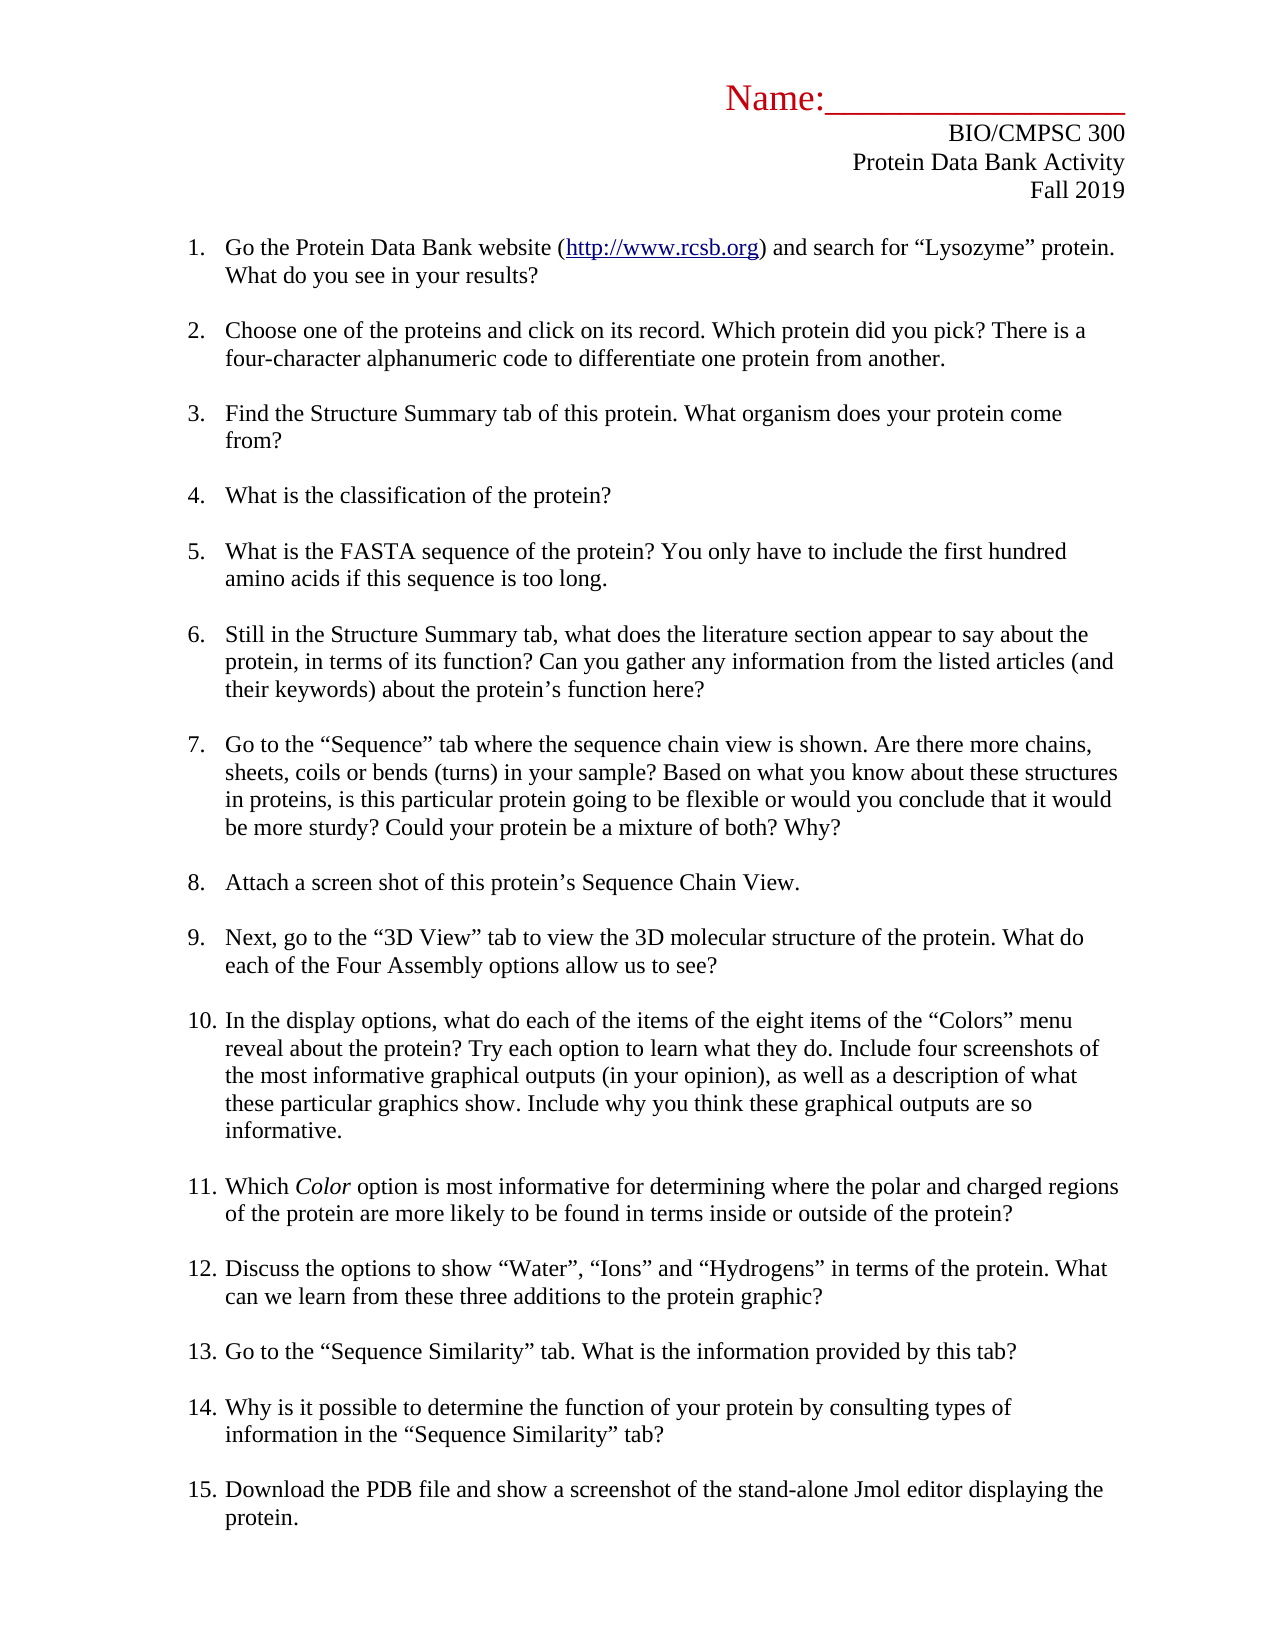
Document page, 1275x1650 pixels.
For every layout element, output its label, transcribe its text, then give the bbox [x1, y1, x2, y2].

text Name:________________ [150, 75, 1125, 118]
list Download the PDB file and show a screenshot of the stand-alone Jmol editor displaying the protein. [187, 1475, 1125, 1531]
text Protein Data Bank Activity [150, 147, 1125, 176]
list Choose one of the proteins and click on its record. Which protein did you pick? There is a four-character alphanumeric code to differentiate one protein from another. [187, 316, 1125, 371]
list Why is it possible to determine the function of your protein by consulting types of information in the “Sequence Similarity” tab? [187, 1392, 1125, 1448]
list Which Color option is most informative for determining where the polar and charged regions of the protein are more likely to be found in terms inside or outside of the protein? [187, 1172, 1125, 1227]
list Discuss the options to show “Water”, “Ions” and “Hydrogens” in terms of the protein. What can we learn from these three additions to the protein graphic? [187, 1254, 1125, 1310]
list Attach a screen shot of this protein’s Sequence Chain View. [187, 868, 1125, 896]
list What is the FASTA sequence of the protein? You only have to include the first hundred amino acids if this sequence is too long. [187, 537, 1125, 592]
list Go to the “Sequence Similarity” tab. What is the information provided by this tab? [187, 1337, 1125, 1365]
list Go the Protein Data Bank website (http://www.rcsb.org) and search for “Lysozyme” protein. What do you see in your results? [187, 233, 1125, 288]
text BIO/CMPSC 300 [150, 118, 1125, 147]
list Find the Structure Summary tab of this protein. What organism does your protein come from? [187, 399, 1125, 454]
list Still in the Structure Summary tab, what does the literature section appear to say about the protein, in terms of its function? Can you gather any information from the listed articles (and their keywords) about the protein’s function here? [187, 619, 1125, 702]
text Fall 2019 [150, 176, 1125, 204]
list Next, go to the “3D View” tab to view the 3D molecular structure of the protein. What do each of the Four Assembly options allow us to see? [187, 923, 1125, 978]
list What is the classification of the protein? [187, 482, 1125, 509]
list Go to the “Sequence” tab where the sequence chain view is shown. Are there more chains, sheets, coils or bends (turns) in your sample? Based on what you know about these structures in proteins, is this particular protein going to be flexible or would you conclude that it would be more sturdy? Could your protein be a mixture of both? Why? [187, 730, 1125, 840]
list In the display options, what do each of the items of the eight items of the “Colors” menu reveal about the protein? Try each option to learn what they do. Include four screenshots of the most informative graphical outputs (in your opinion), as well as a description of what these particular graphics show. Include why you think these graphical outputs are so informative. [187, 1006, 1125, 1144]
